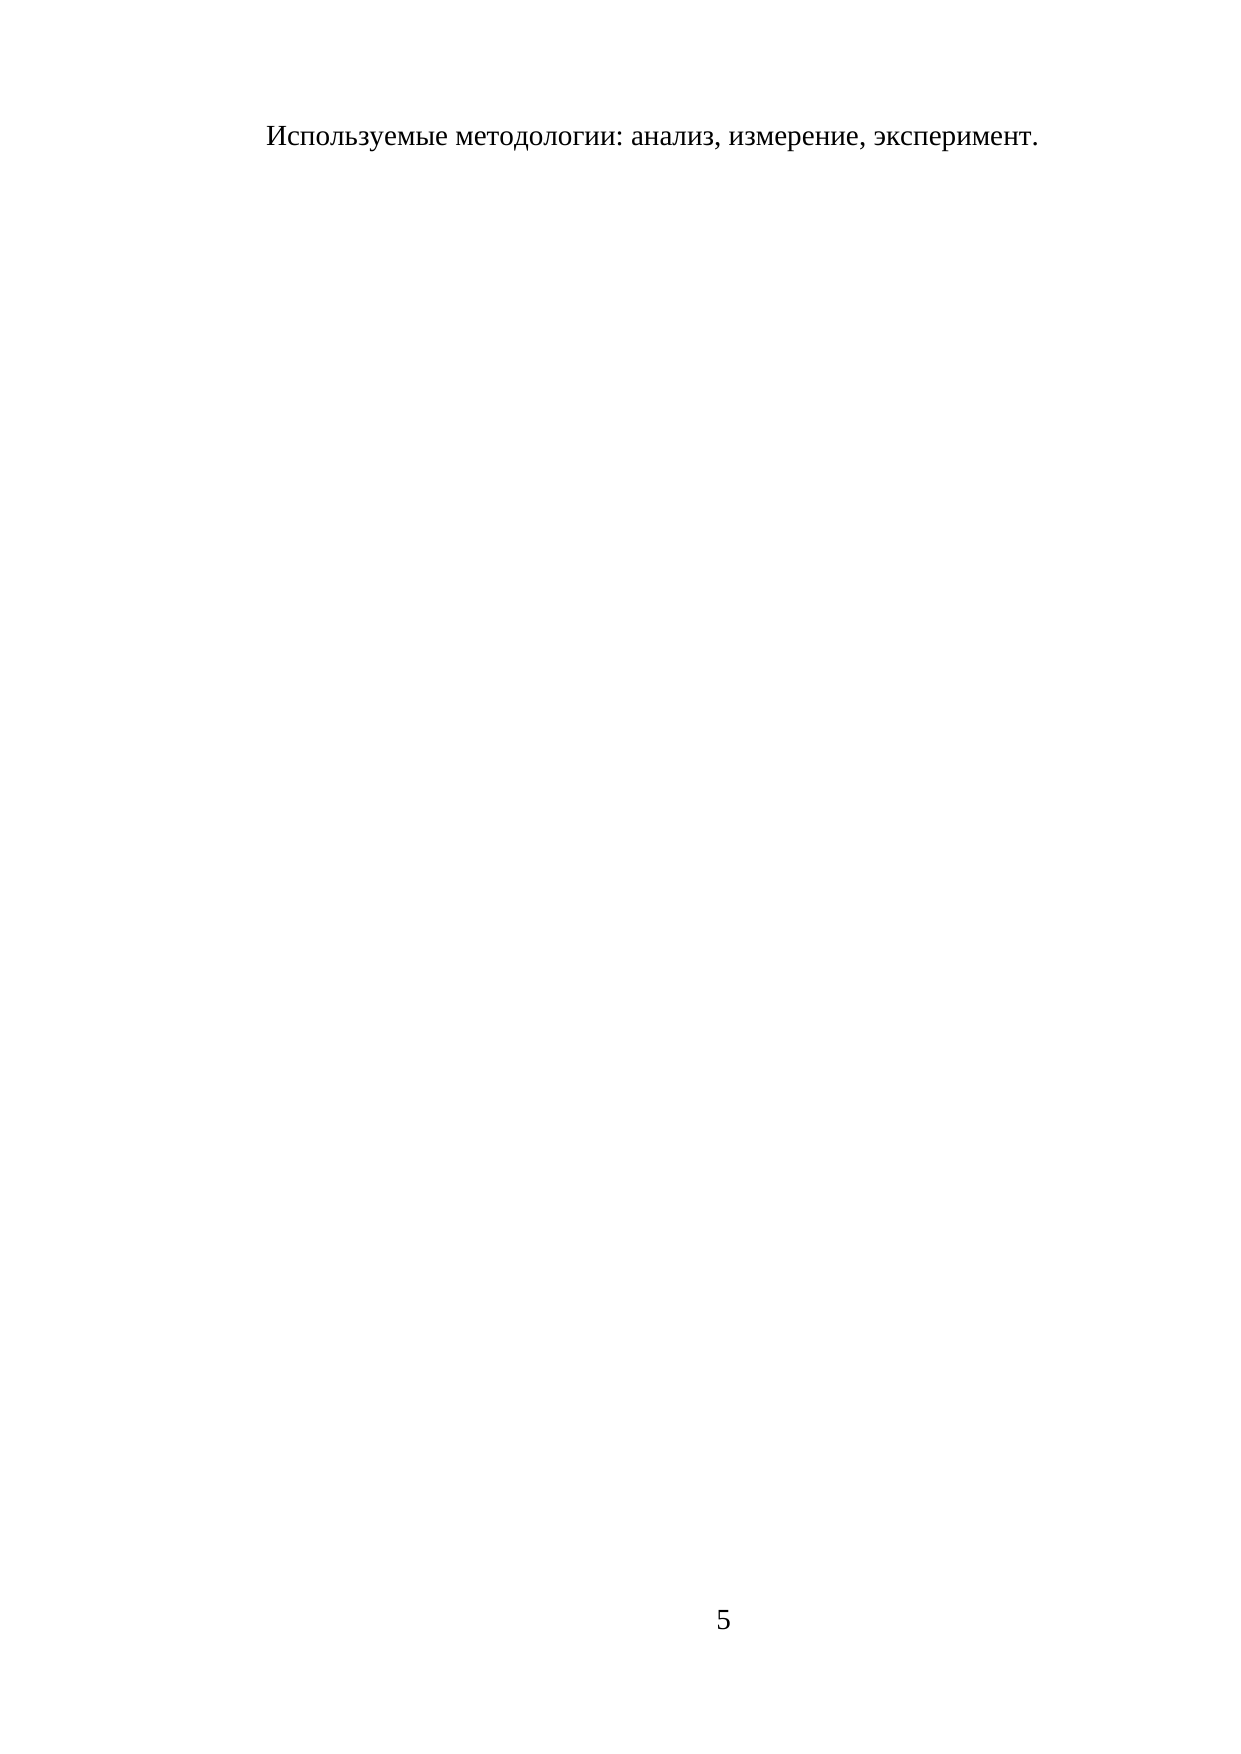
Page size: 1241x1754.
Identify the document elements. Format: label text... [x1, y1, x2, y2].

text Используемые методологии: анализ, измерение, эксперимент. [177, 118, 1181, 152]
